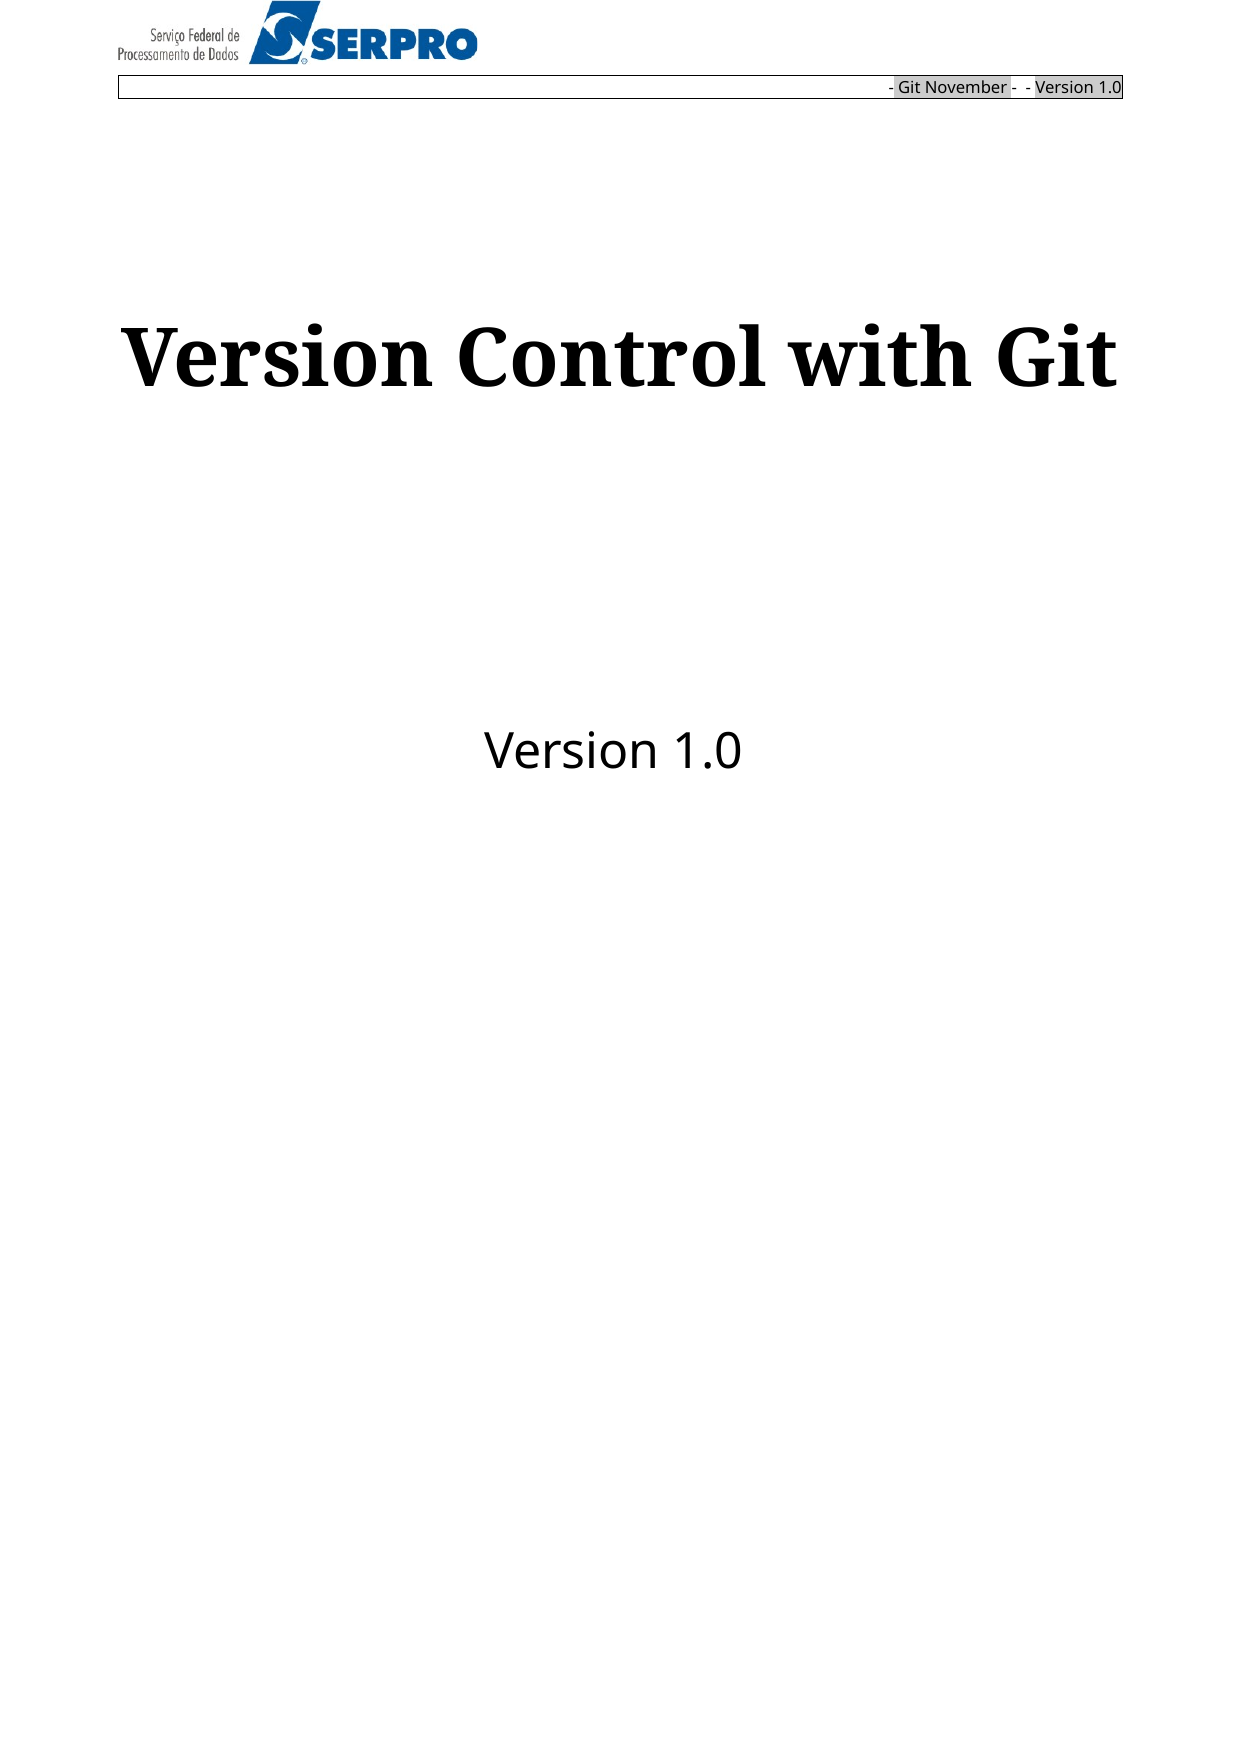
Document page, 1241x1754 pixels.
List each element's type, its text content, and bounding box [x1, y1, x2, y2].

text Version 1.0 [105, 715, 1122, 783]
text Version Control with Git [118, 299, 1122, 410]
